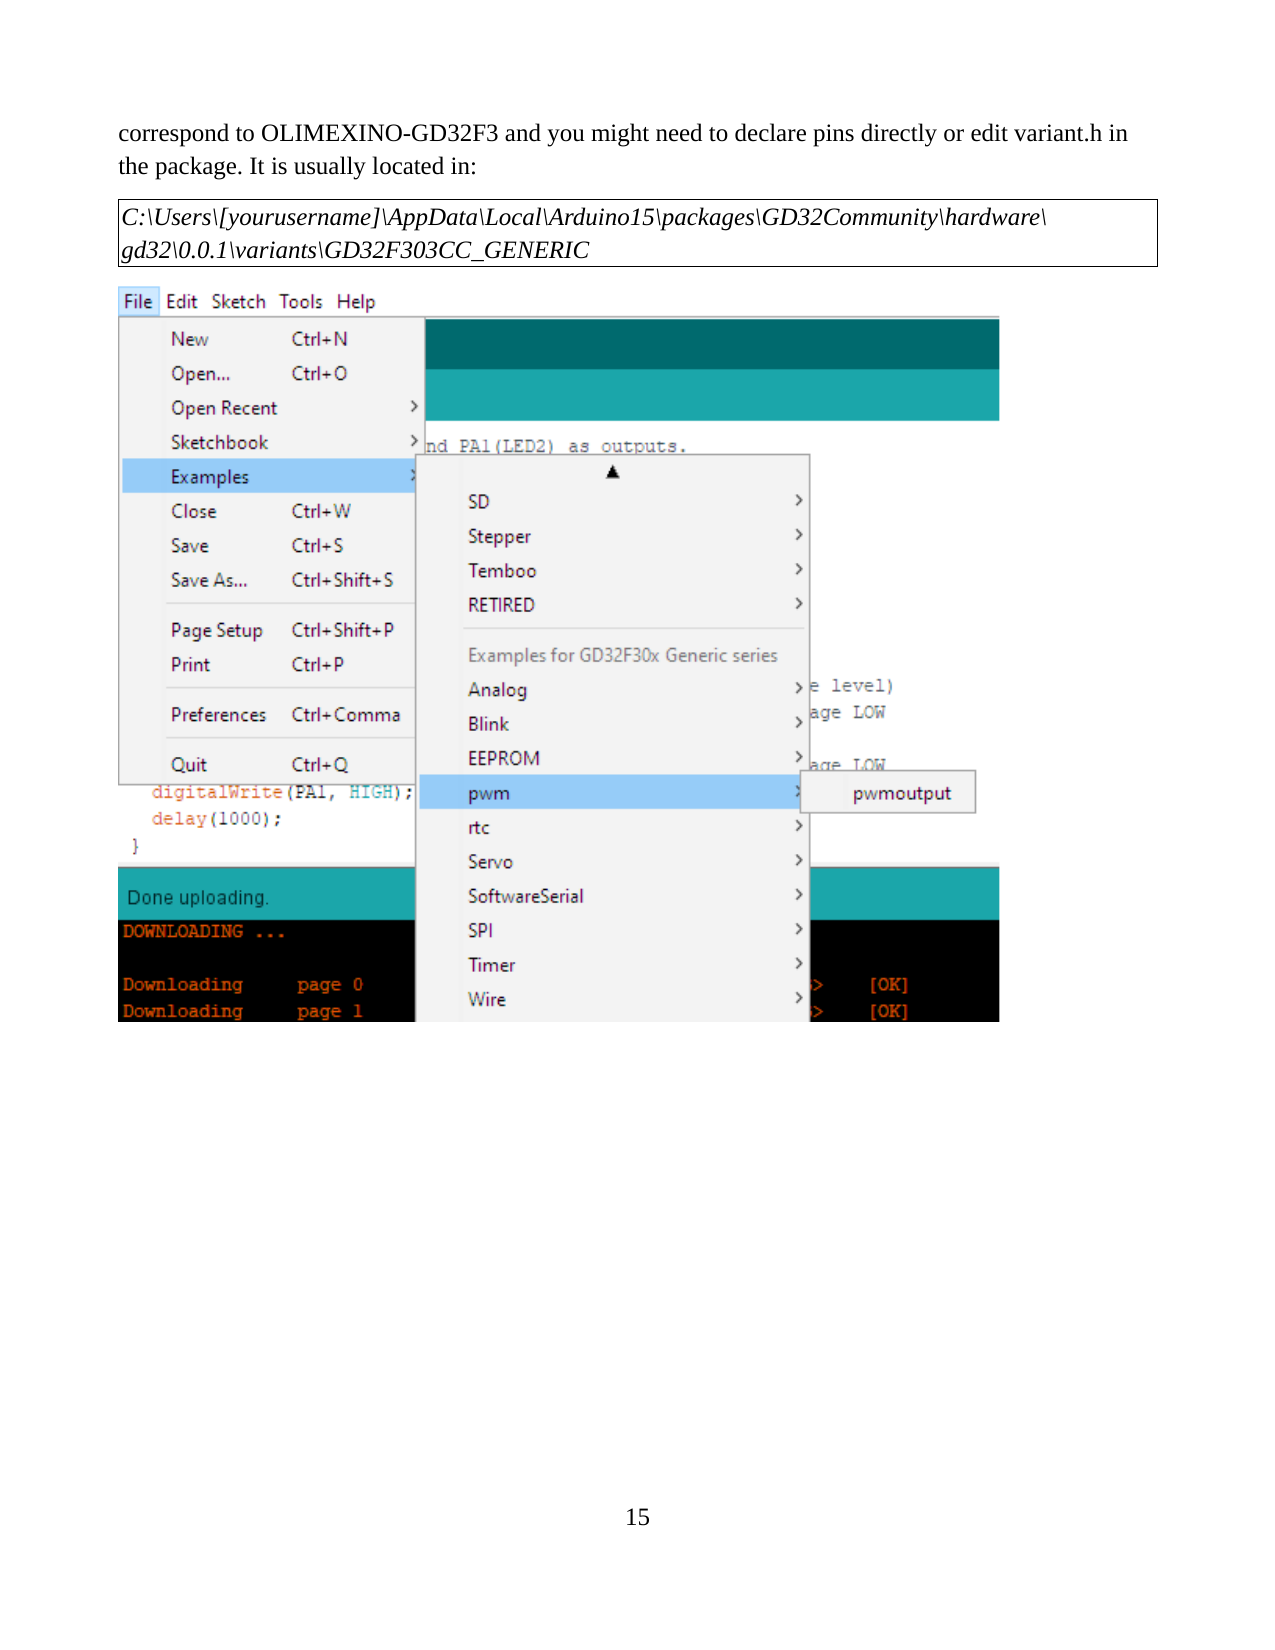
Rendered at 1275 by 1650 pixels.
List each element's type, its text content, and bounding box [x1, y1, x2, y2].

text correspond to OLIMEXINO-GD32F3 and you might need to declare pins directly or edit variant.h in the package. It is usually located in: [118, 118, 1157, 180]
text C:\Users\[yourusername]\AppData\Local\Arduino15\packages\GD32Community\hardware\gd32\0.0.1\variants\GD32F303CC_GENERIC [119, 200, 1157, 266]
picture [118, 285, 1000, 1022]
